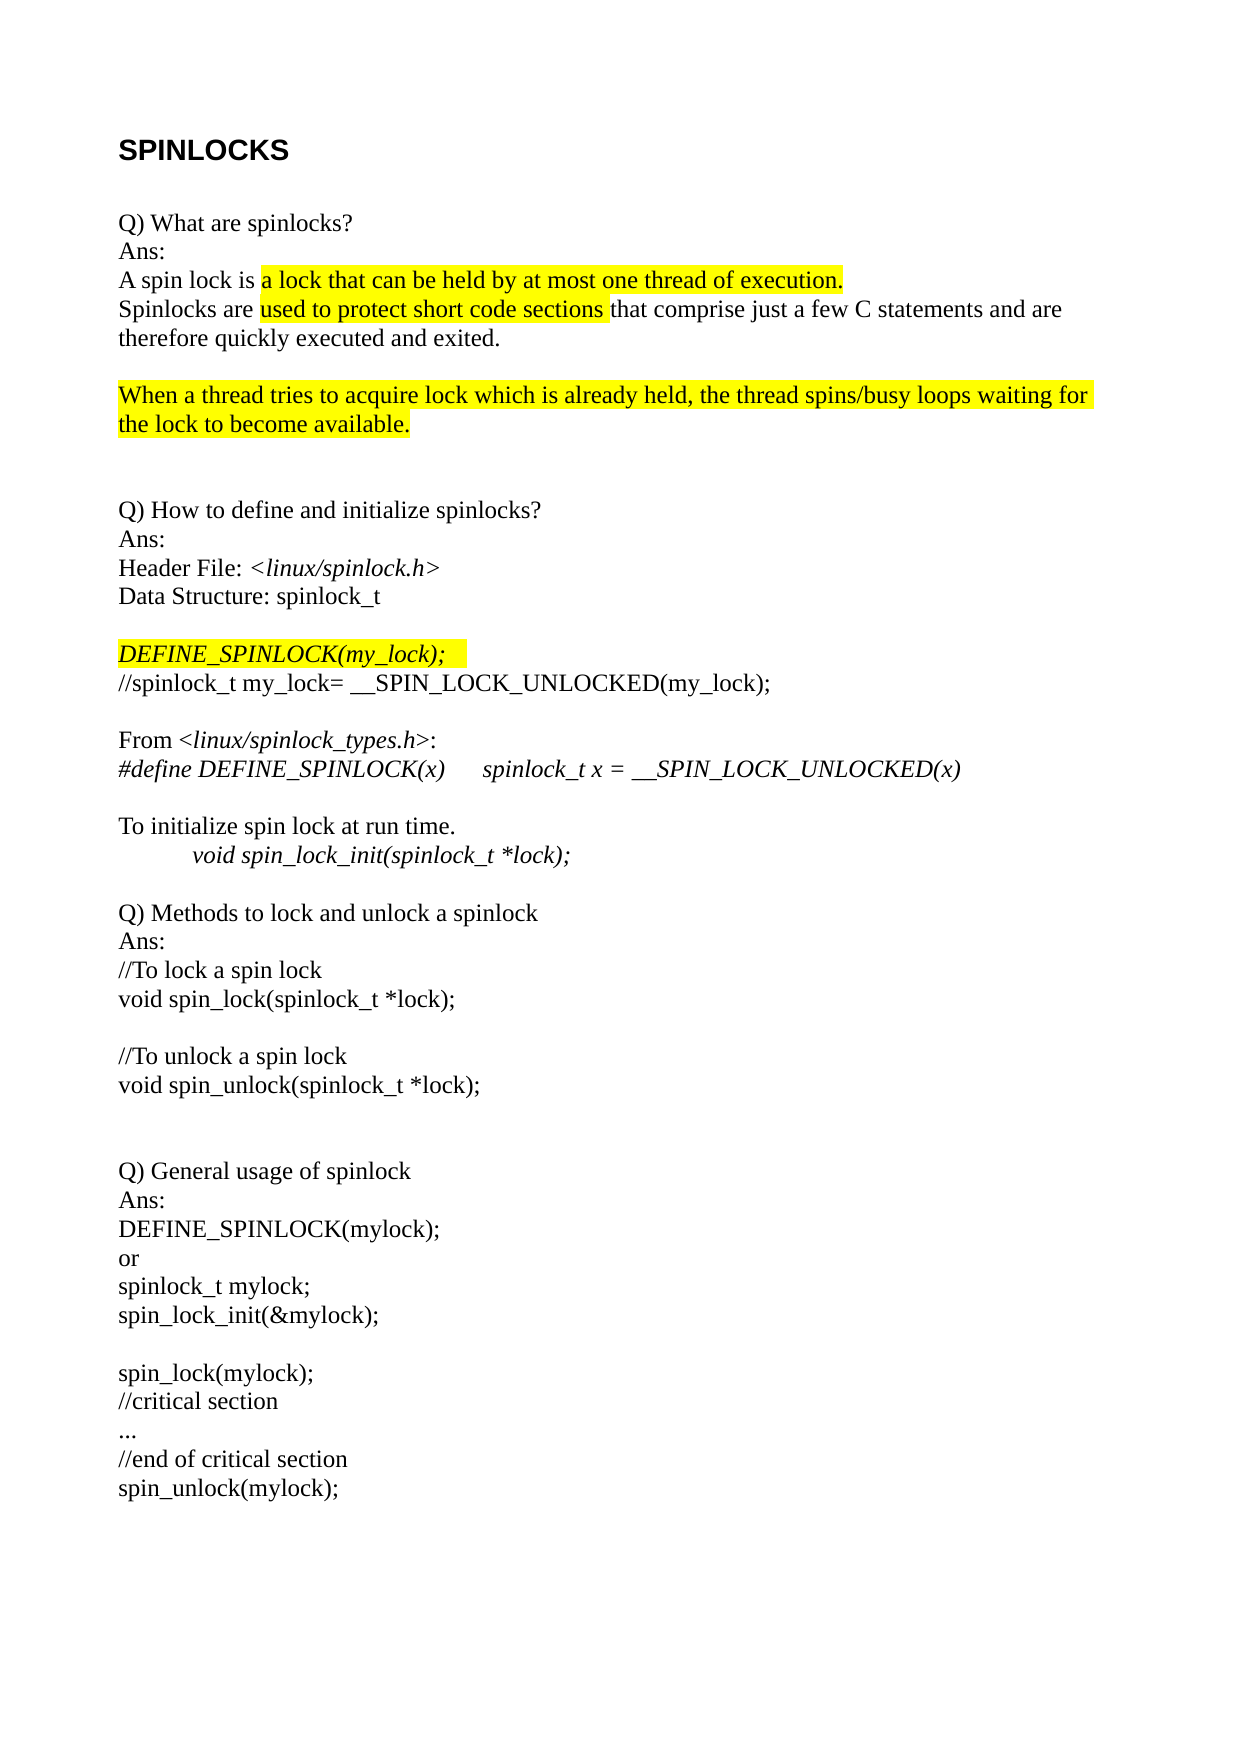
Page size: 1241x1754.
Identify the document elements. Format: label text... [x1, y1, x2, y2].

text spin_lock(mylock); [118, 1358, 1122, 1386]
text Ans: [118, 926, 1122, 955]
text Q) Methods to lock and unlock a spinlock [118, 898, 1122, 926]
text To initialize spin lock at run time. [118, 811, 1122, 840]
text Spinlocks are used to protect short code sections that comprise just a few C statements and are therefore quickly executed and exited. [118, 294, 1122, 351]
text //critical section [118, 1386, 1122, 1415]
subtitle SPINLOCKS [118, 133, 1122, 166]
text or [118, 1243, 1122, 1271]
text //end of critical section [118, 1444, 1122, 1473]
text //To lock a spin lock [118, 955, 1122, 984]
text Header File: <linux/spinlock.h> [118, 553, 1122, 581]
text Ans: [118, 236, 1122, 265]
text Q) What are spinlocks? [118, 208, 1122, 236]
text ... [118, 1415, 1122, 1444]
text Ans: [118, 524, 1122, 553]
text DEFINE_SPINLOCK(mylock); [118, 1214, 1122, 1243]
text void spin_lock_init(spinlock_t *lock); [118, 840, 1122, 869]
text Data Structure: spinlock_t [118, 581, 1122, 610]
text void spin_unlock(spinlock_t *lock); [118, 1070, 1122, 1099]
text void spin_lock(spinlock_t *lock); [118, 984, 1122, 1013]
text //To unlock a spin lock [118, 1041, 1122, 1070]
text From <linux/spinlock_types.h>: [118, 725, 1122, 754]
text A spin lock is a lock that can be held by at most one thread of execution. [118, 265, 1122, 294]
text DEFINE_SPINLOCK(my_lock); [118, 639, 1122, 668]
text spinlock_t mylock; [118, 1271, 1122, 1300]
text //spinlock_t my_lock= __SPIN_LOCK_UNLOCKED(my_lock); [118, 668, 1122, 696]
text spin_lock_init(&mylock); [118, 1300, 1122, 1329]
text #define DEFINE_SPINLOCK(x) spinlock_t x = __SPIN_LOCK_UNLOCKED(x) [118, 754, 1122, 783]
text Ans: [118, 1185, 1122, 1214]
text Q) How to define and initialize spinlocks? [118, 495, 1122, 524]
text Q) General usage of spinlock [118, 1156, 1122, 1185]
text spin_unlock(mylock); [118, 1473, 1122, 1501]
text When a thread tries to acquire lock which is already held, the thread spins/busy loops waiting for the lock to become available. [118, 380, 1122, 438]
